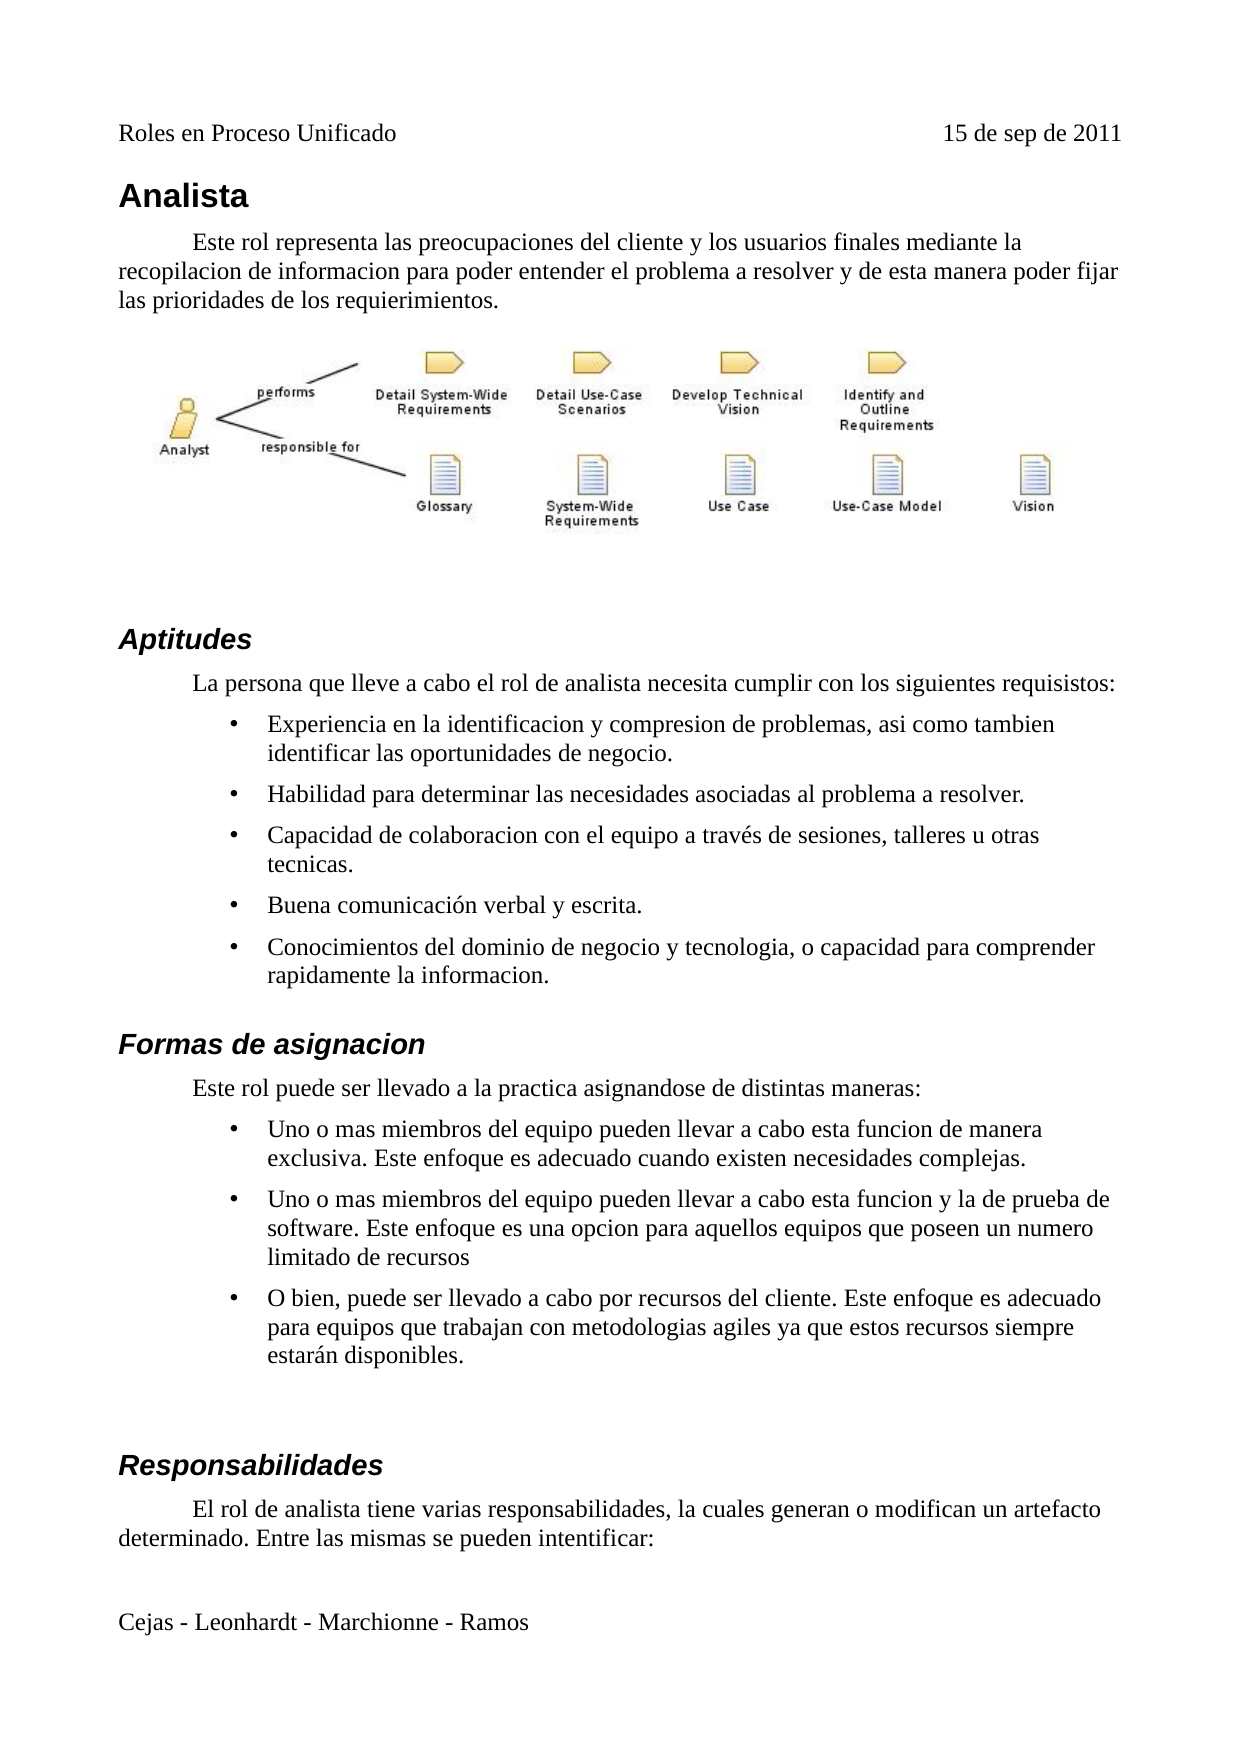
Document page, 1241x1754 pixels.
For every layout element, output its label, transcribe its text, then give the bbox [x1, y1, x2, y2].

text Este rol representa las preocupaciones del cliente y los usuarios finales mediante la recopilacion de informacion para poder entender el problema a resolver y de esta manera poder fijar las prioridades de los requierimientos. [118, 227, 1122, 314]
subtitle Formas de asignacion [118, 1027, 1122, 1060]
list Capacidad de colaboracion con el equipo a través de sesiones, talleres u otras tecnicas. [229, 821, 1122, 878]
text Este rol puede ser llevado a la practica asignandose de distintas maneras: [118, 1073, 1122, 1102]
list Habilidad para determinar las necesidades asociadas al problema a resolver. [229, 779, 1122, 808]
list Uno o mas miembros del equipo pueden llevar a cabo esta funcion de manera exclusiva. Este enfoque es adecuado cuando existen necesidades complejas. [229, 1114, 1122, 1172]
text La persona que lleve a cabo el rol de analista necesita cumplir con los siguientes requisistos: [118, 668, 1122, 697]
subtitle Aptitudes [118, 622, 1122, 656]
subtitle Analista [118, 176, 1122, 215]
list Buena comunicación verbal y escrita. [229, 891, 1122, 919]
text El rol de analista tiene varias responsabilidades, la cuales generan o modifican un artefacto determinado. Entre las mismas se pueden intentificar: [118, 1494, 1122, 1551]
list O bien, puede ser llevado a cabo por recursos del cliente. Este enfoque es adecuado para equipos que trabajan con metodologias agiles ya que estos recursos siempre estarán disponibles. [229, 1283, 1122, 1369]
list Experiencia en la identificacion y compresion de problemas, asi como tambien identificar las oportunidades de negocio. [229, 709, 1122, 767]
list Uno o mas miembros del equipo pueden llevar a cabo esta funcion y la de prueba de software. Este enfoque es una opcion para aquellos equipos que poseen un numero limitado de recursos [229, 1184, 1122, 1270]
subtitle Responsabilidades [118, 1448, 1122, 1481]
picture [118, 326, 1123, 556]
list Conocimientos del dominio de negocio y tecnologia, o capacidad para comprender rapidamente la informacion. [229, 932, 1122, 989]
